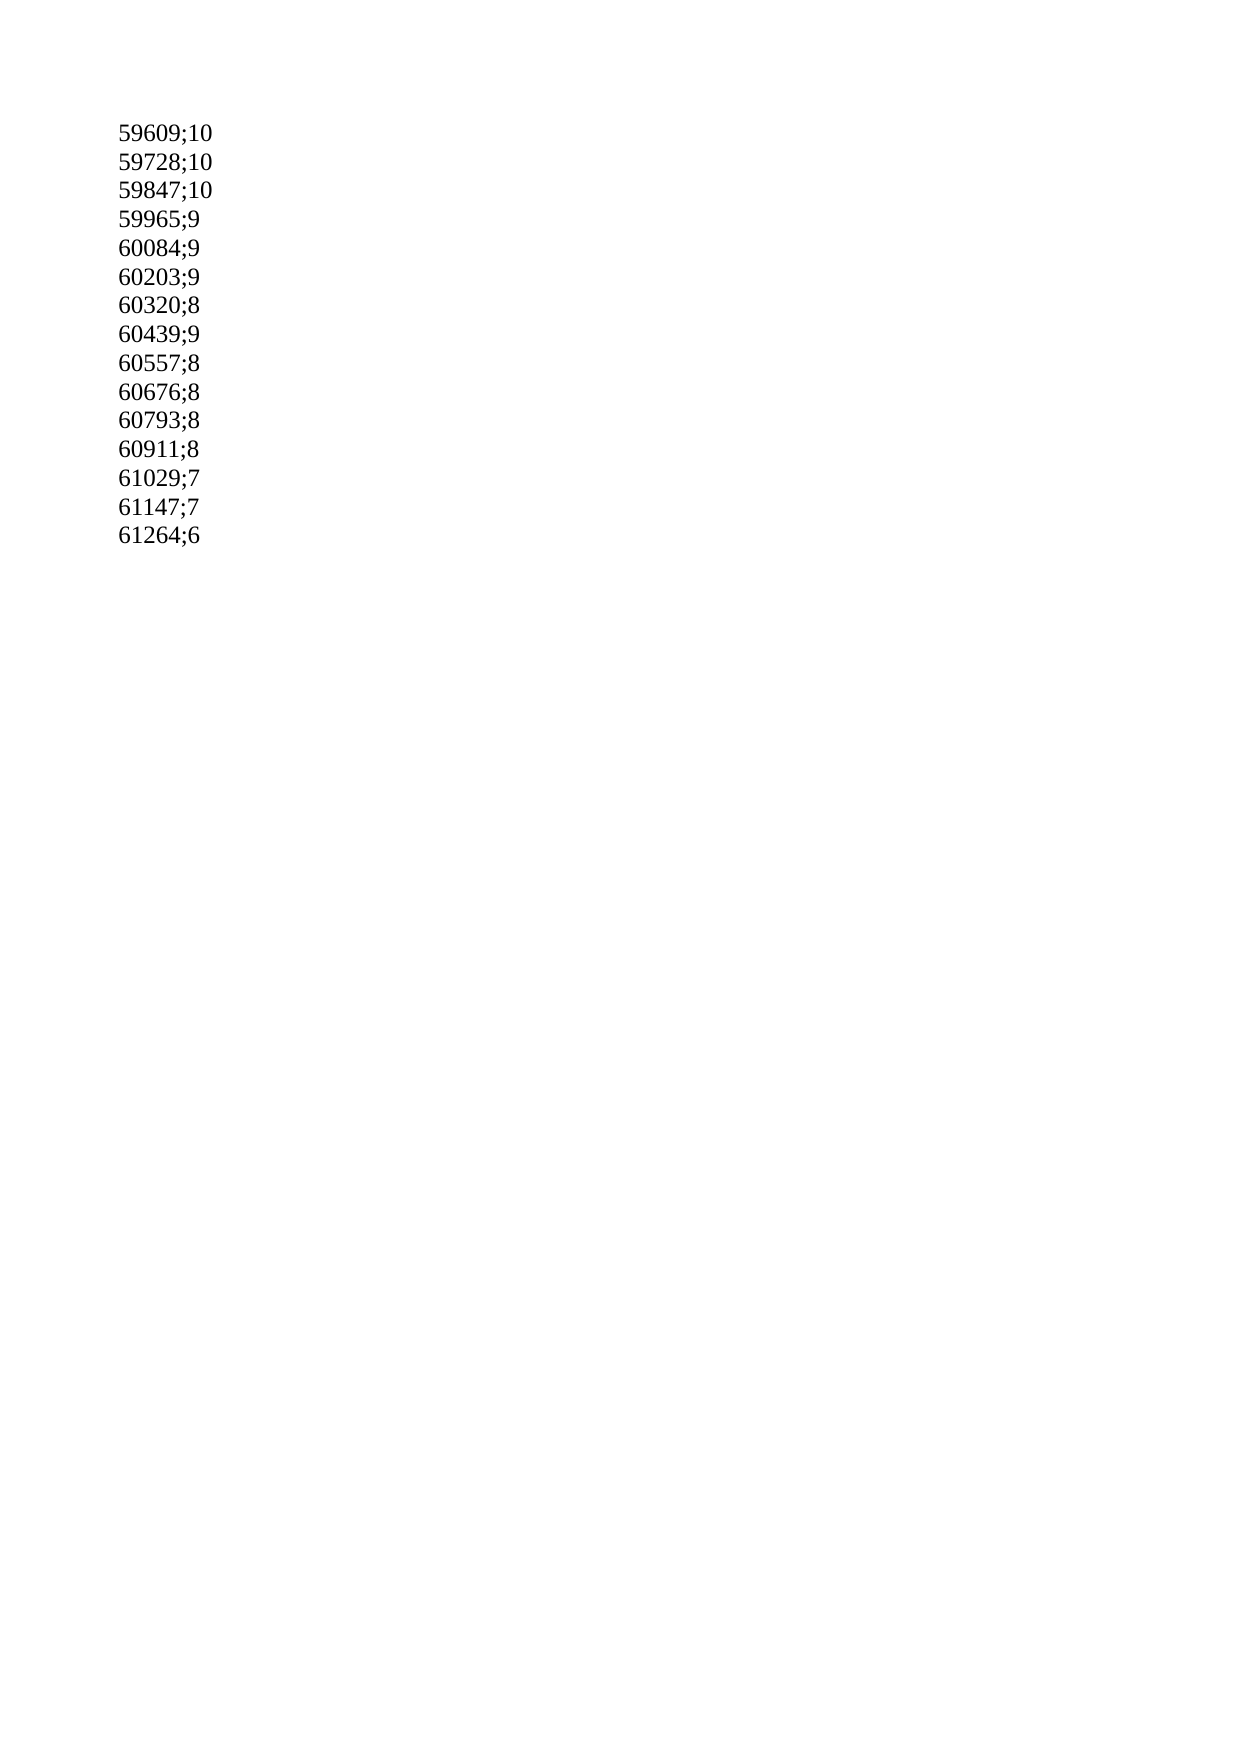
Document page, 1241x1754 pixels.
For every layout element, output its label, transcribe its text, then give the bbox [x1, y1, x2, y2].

text 60793;8 [118, 406, 1122, 434]
text 60439;9 [118, 319, 1122, 348]
text 60320;8 [118, 291, 1122, 319]
text 59609;10 [118, 118, 1122, 147]
text 60557;8 [118, 348, 1122, 377]
text 59728;10 [118, 147, 1122, 176]
text 59965;9 [118, 204, 1122, 233]
text 61264;6 [118, 521, 1122, 549]
text 61147;7 [118, 492, 1122, 521]
text 60084;9 [118, 233, 1122, 262]
text 61029;7 [118, 463, 1122, 492]
text 59847;10 [118, 176, 1122, 204]
text 60203;9 [118, 262, 1122, 291]
text 60911;8 [118, 434, 1122, 463]
text 60676;8 [118, 377, 1122, 406]
